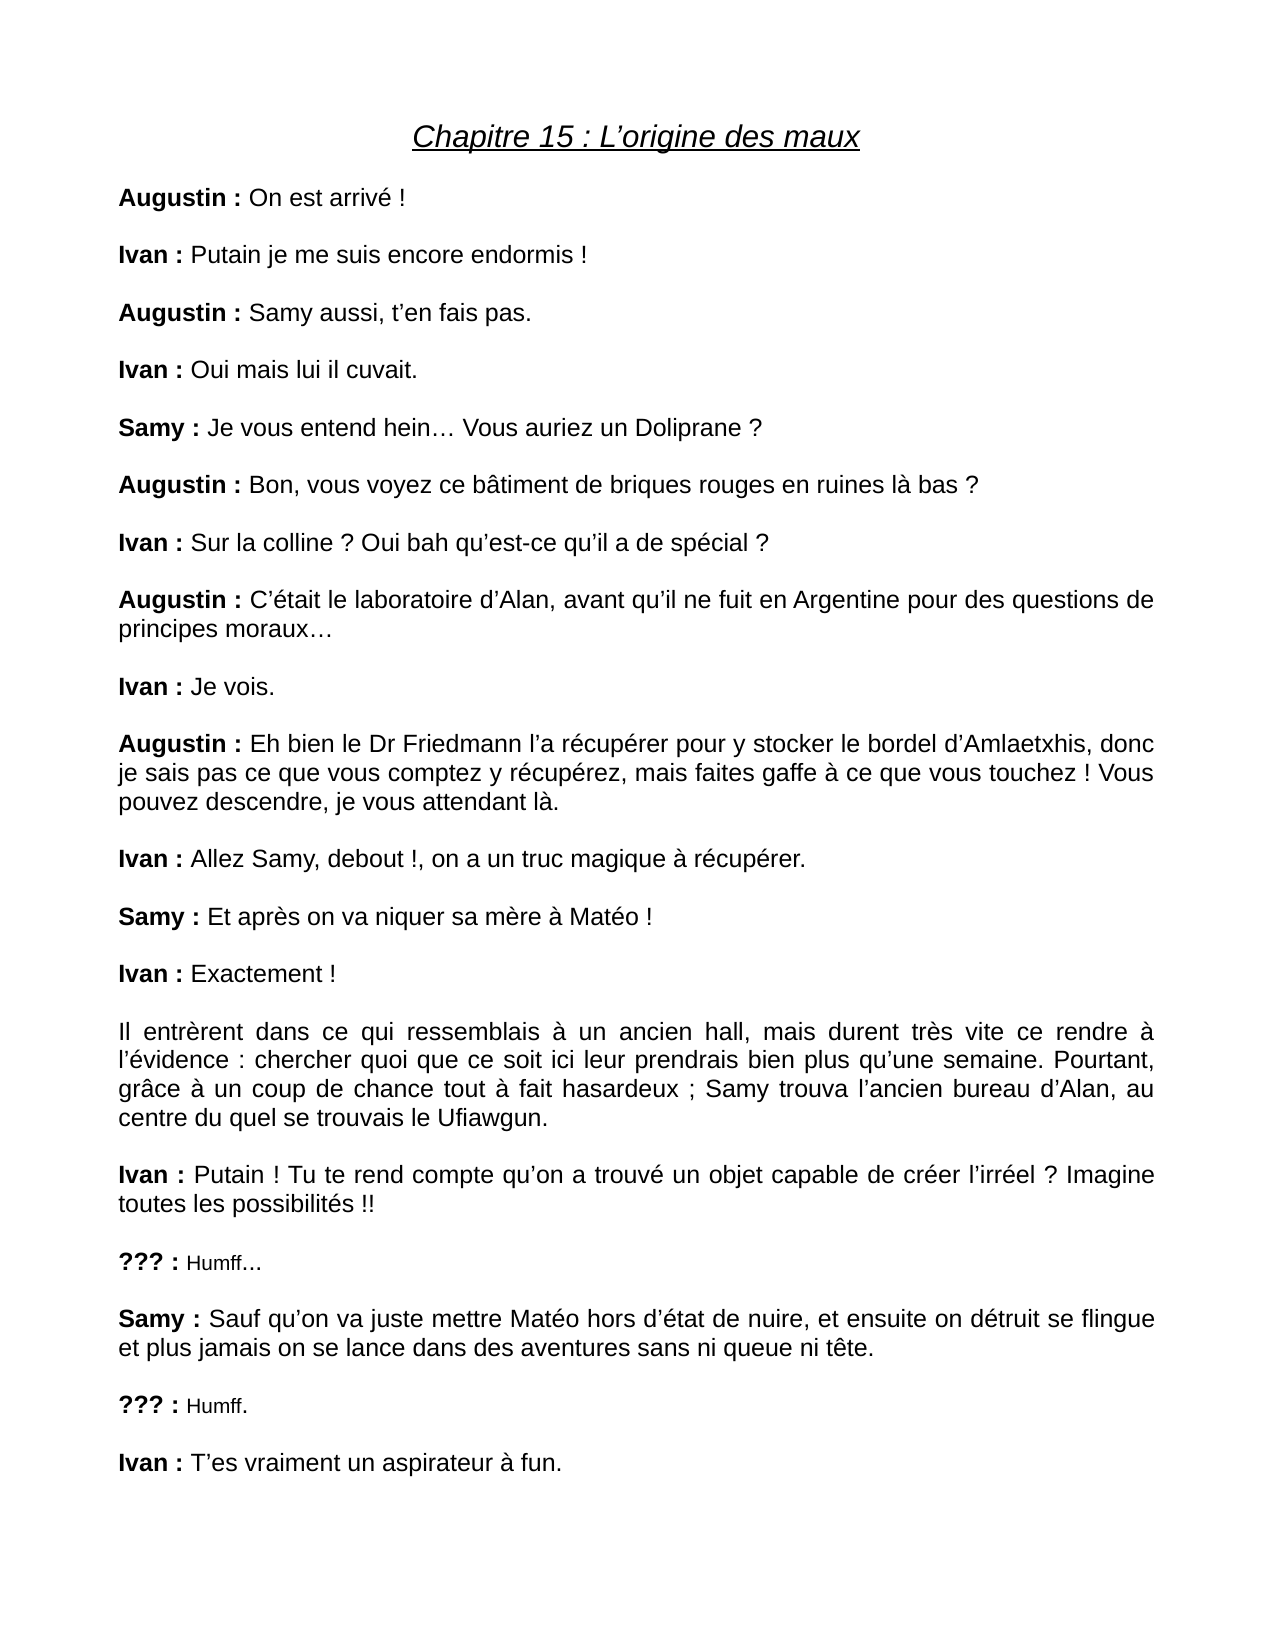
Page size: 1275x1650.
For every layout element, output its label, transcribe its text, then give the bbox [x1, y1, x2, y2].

text Augustin : Eh bien le Dr Friedmann l’a récupérer pour y stocker le bordel d’Amlaetxhis, donc je sais pas ce que vous comptez y récupérez, mais faites gaffe à ce que vous touchez ! Vous pouvez descendre, je vous attendant là. [118, 729, 1157, 815]
text Ivan : Oui mais lui il cuvait. [118, 355, 1157, 384]
text Ivan : Exactement ! [118, 959, 1157, 988]
text Ivan : Sur la colline ? Oui bah qu’est-ce qu’il a de spécial ? [118, 528, 1157, 557]
text Ivan : Putain ! Tu te rend compte qu’on a trouvé un objet capable de créer l’irréel ? Imagine toutes les possibilités !! [118, 1160, 1157, 1218]
text Samy : Je vous entend hein… Vous auriez un Doliprane ? [118, 413, 1157, 442]
text Samy : Sauf qu’on va juste mettre Matéo hors d’état de nuire, et ensuite on détruit se flingue et plus jamais on se lance dans des aventures sans ni queue ni tête. [118, 1304, 1157, 1362]
text Augustin : C’était le laboratoire d’Alan, avant qu’il ne fuit en Argentine pour des questions de principes moraux… [118, 585, 1157, 643]
text Samy : Et après on va niquer sa mère à Matéo ! [118, 902, 1157, 930]
text Ivan : T’es vraiment un aspirateur à fun. [118, 1448, 1157, 1477]
text Augustin : Samy aussi, t’en fais pas. [118, 298, 1157, 327]
text Ivan : Allez Samy, debout !, on a un truc magique à récupérer. [118, 844, 1157, 873]
text ??? : Humff. [118, 1390, 1157, 1419]
text Chapitre 15 : L’origine des maux [118, 118, 1157, 154]
text Il entrèrent dans ce qui ressemblais à un ancien hall, mais durent très vite ce rendre à l’évidence : chercher quoi que ce soit ici leur prendrais bien plus qu’une semaine. Pourtant, grâce à un coup de chance tout à fait hasardeux ; Samy trouva l’ancien bureau d’Alan, au centre du quel se trouvais le Ufiawgun. [118, 1017, 1157, 1132]
text Augustin : On est arrivé ! [118, 183, 1157, 212]
text Augustin : Bon, vous voyez ce bâtiment de briques rouges en ruines là bas ? [118, 470, 1157, 499]
text Ivan : Je vois. [118, 672, 1157, 700]
text Ivan : Putain je me suis encore endormis ! [118, 240, 1157, 269]
text ??? : Humff... [118, 1247, 1157, 1275]
